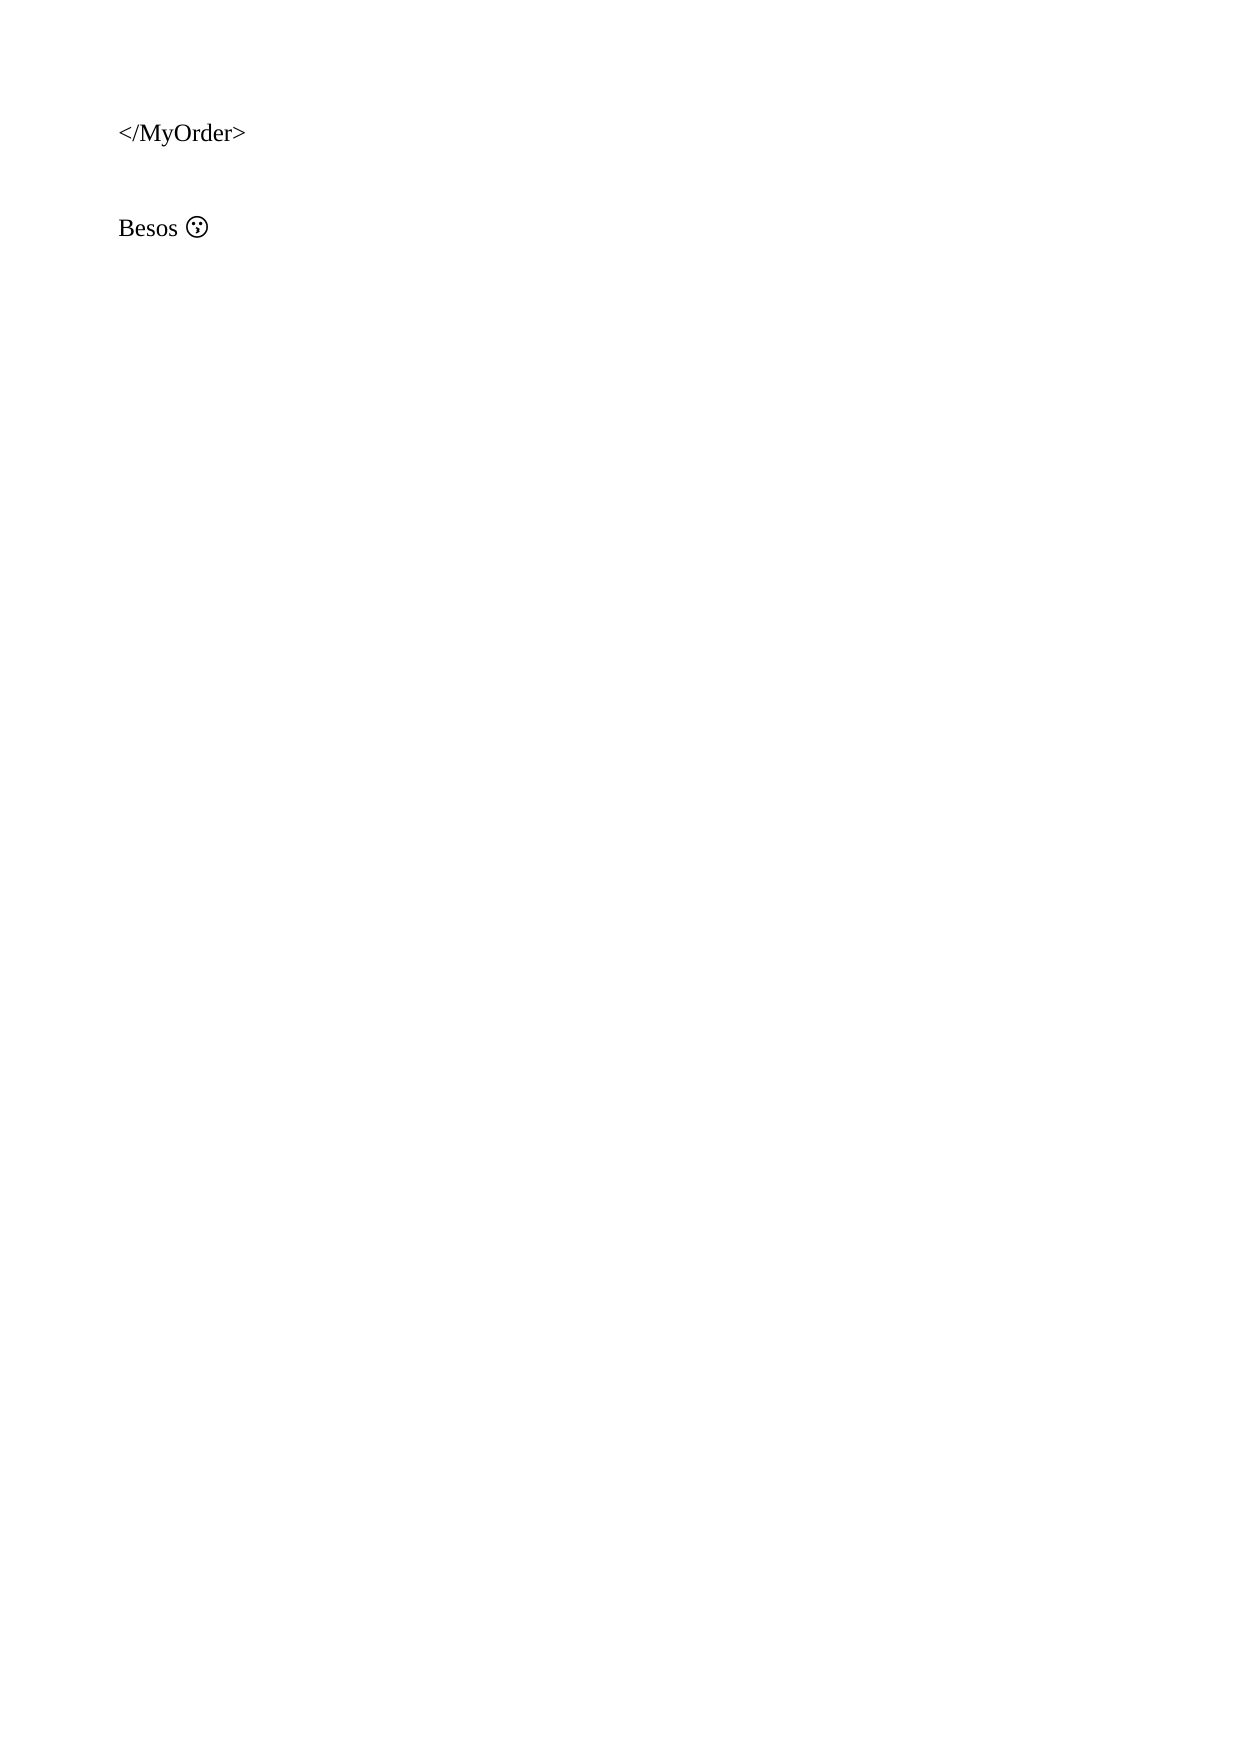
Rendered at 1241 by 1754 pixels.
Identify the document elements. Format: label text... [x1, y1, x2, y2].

text Besos 😗 [118, 213, 1122, 242]
text </MyOrder> [118, 118, 1122, 147]
